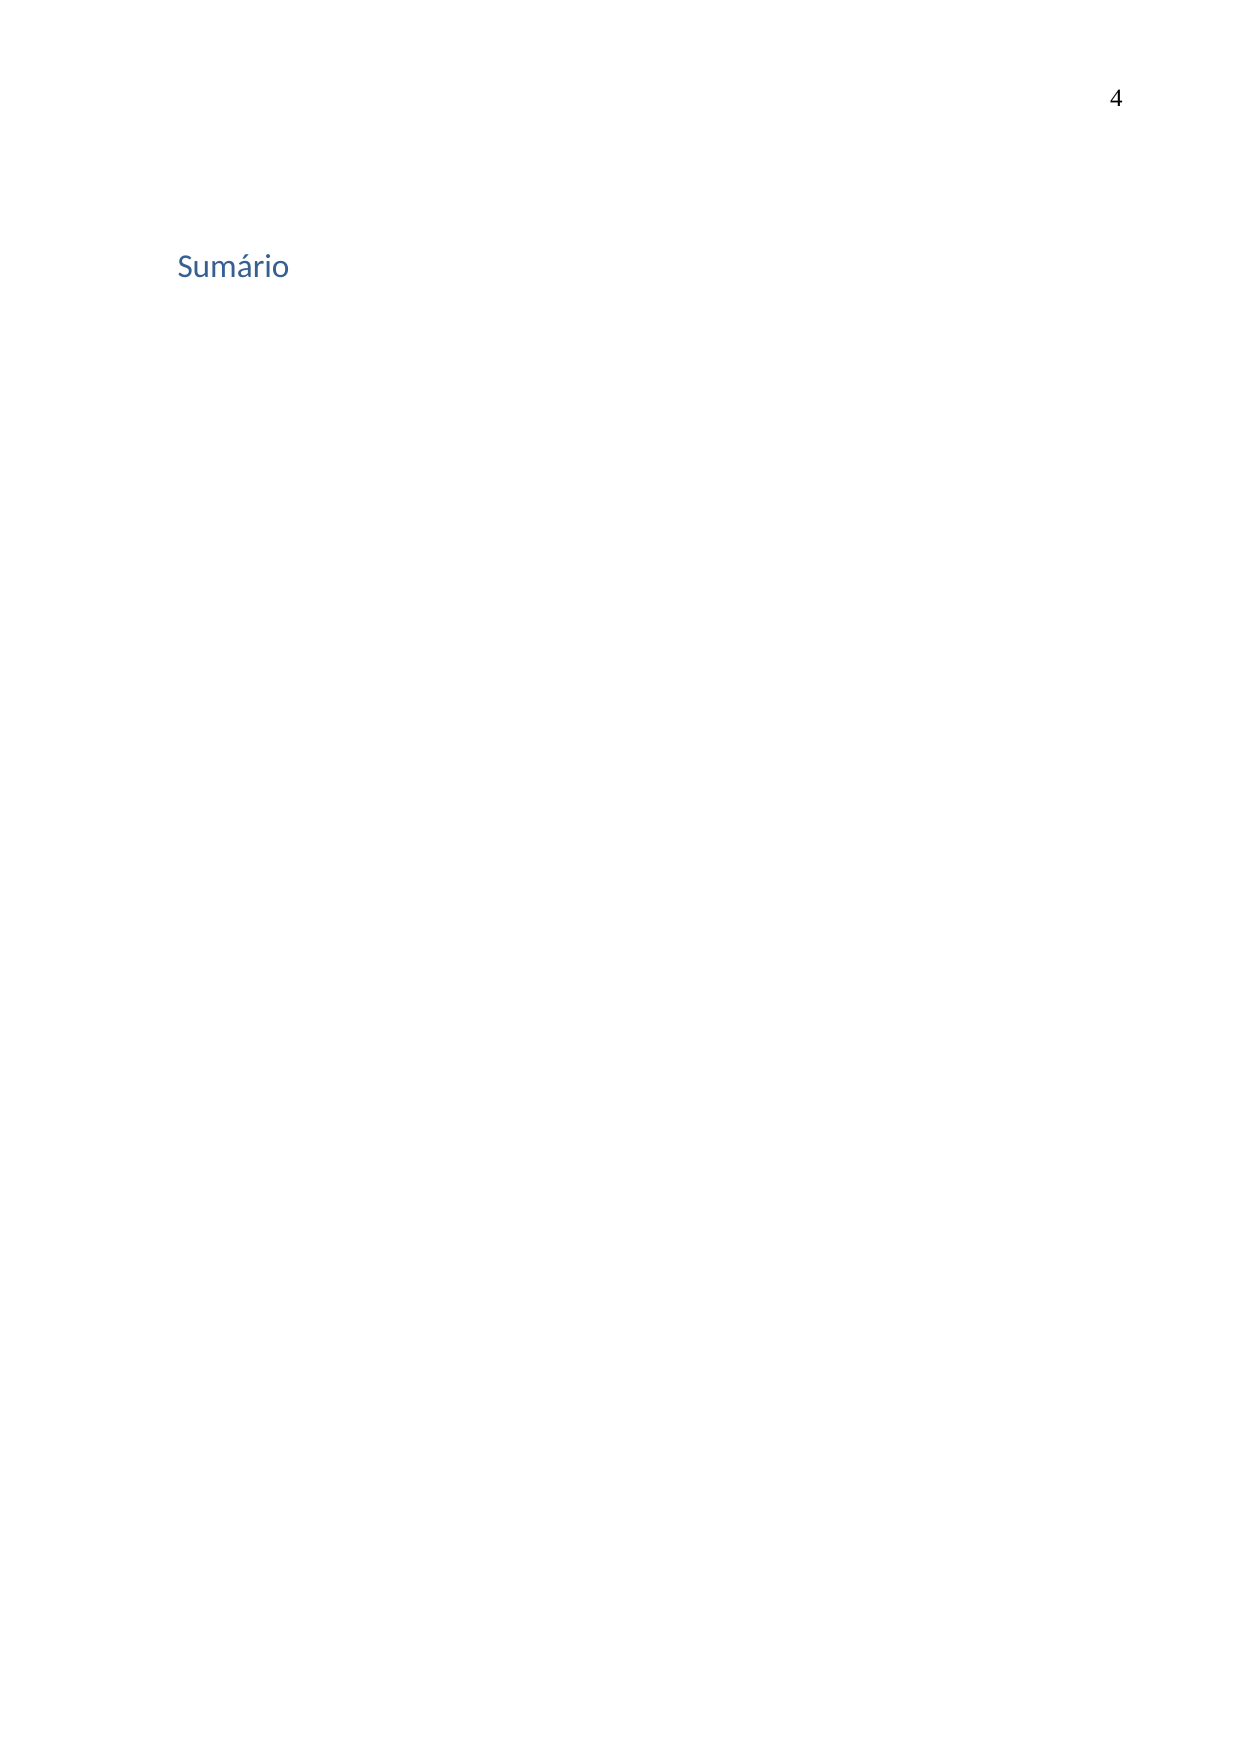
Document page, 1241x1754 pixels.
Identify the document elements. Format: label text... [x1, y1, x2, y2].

text Sumário [177, 245, 1122, 286]
